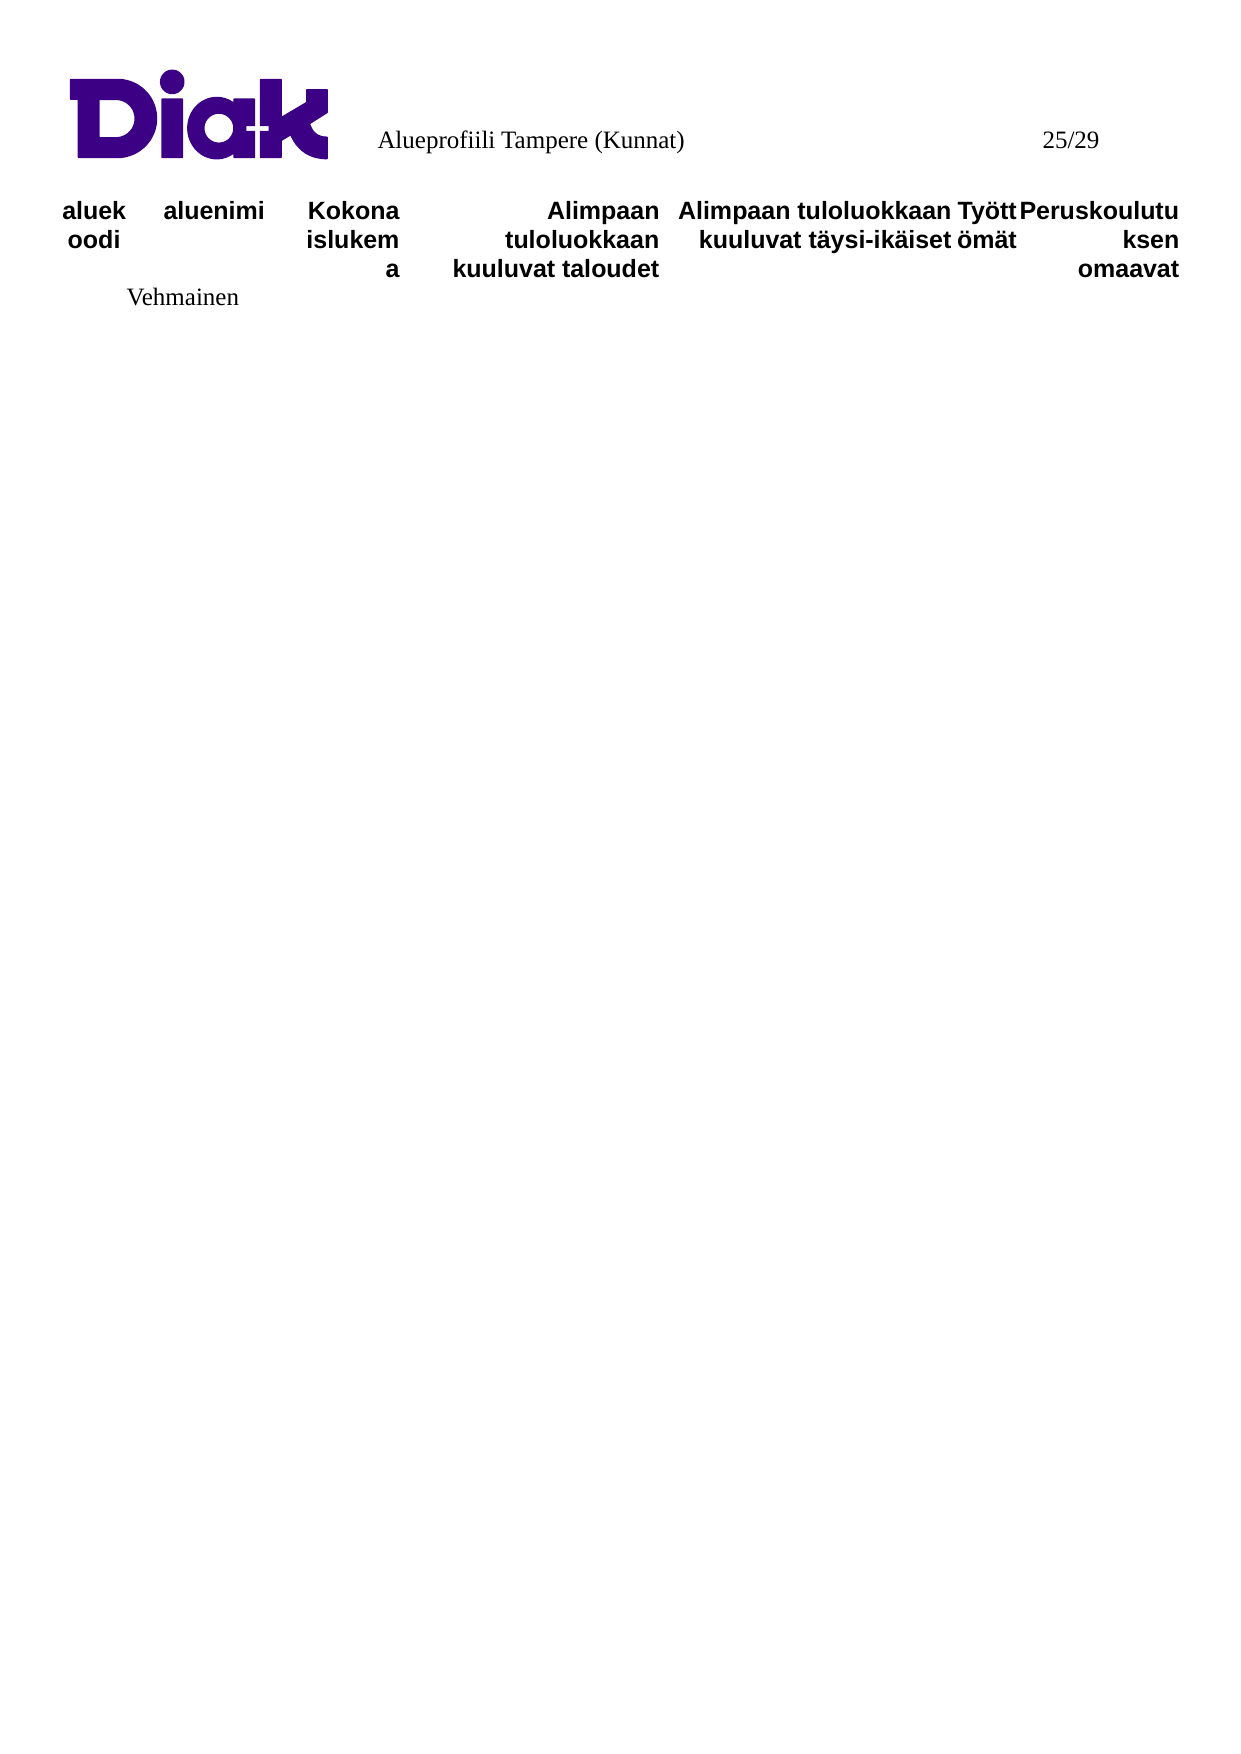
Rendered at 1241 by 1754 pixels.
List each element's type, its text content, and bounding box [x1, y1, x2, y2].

table_cell [399, 283, 659, 311]
table_header aluenimi [126, 196, 302, 282]
table_cell [302, 283, 399, 311]
table_header Peruskoulutuksen omaavat [1017, 196, 1179, 282]
table_header aluekoodi [61, 196, 126, 282]
table_header Kokonaislukema [302, 196, 399, 282]
table_cell Leinola-Vehmainen [126, 283, 302, 311]
table_header Alimpaan tuloluokkaan kuuluvat taloudet [399, 196, 659, 282]
table_cell [659, 283, 952, 311]
table_header Työttömät [952, 196, 1017, 282]
table_cell [1017, 283, 1179, 311]
table_cell [952, 283, 1017, 311]
table_header Alimpaan tuloluokkaan kuuluvat täysi-ikäiset [659, 196, 952, 282]
table_cell 33730 [61, 283, 126, 311]
